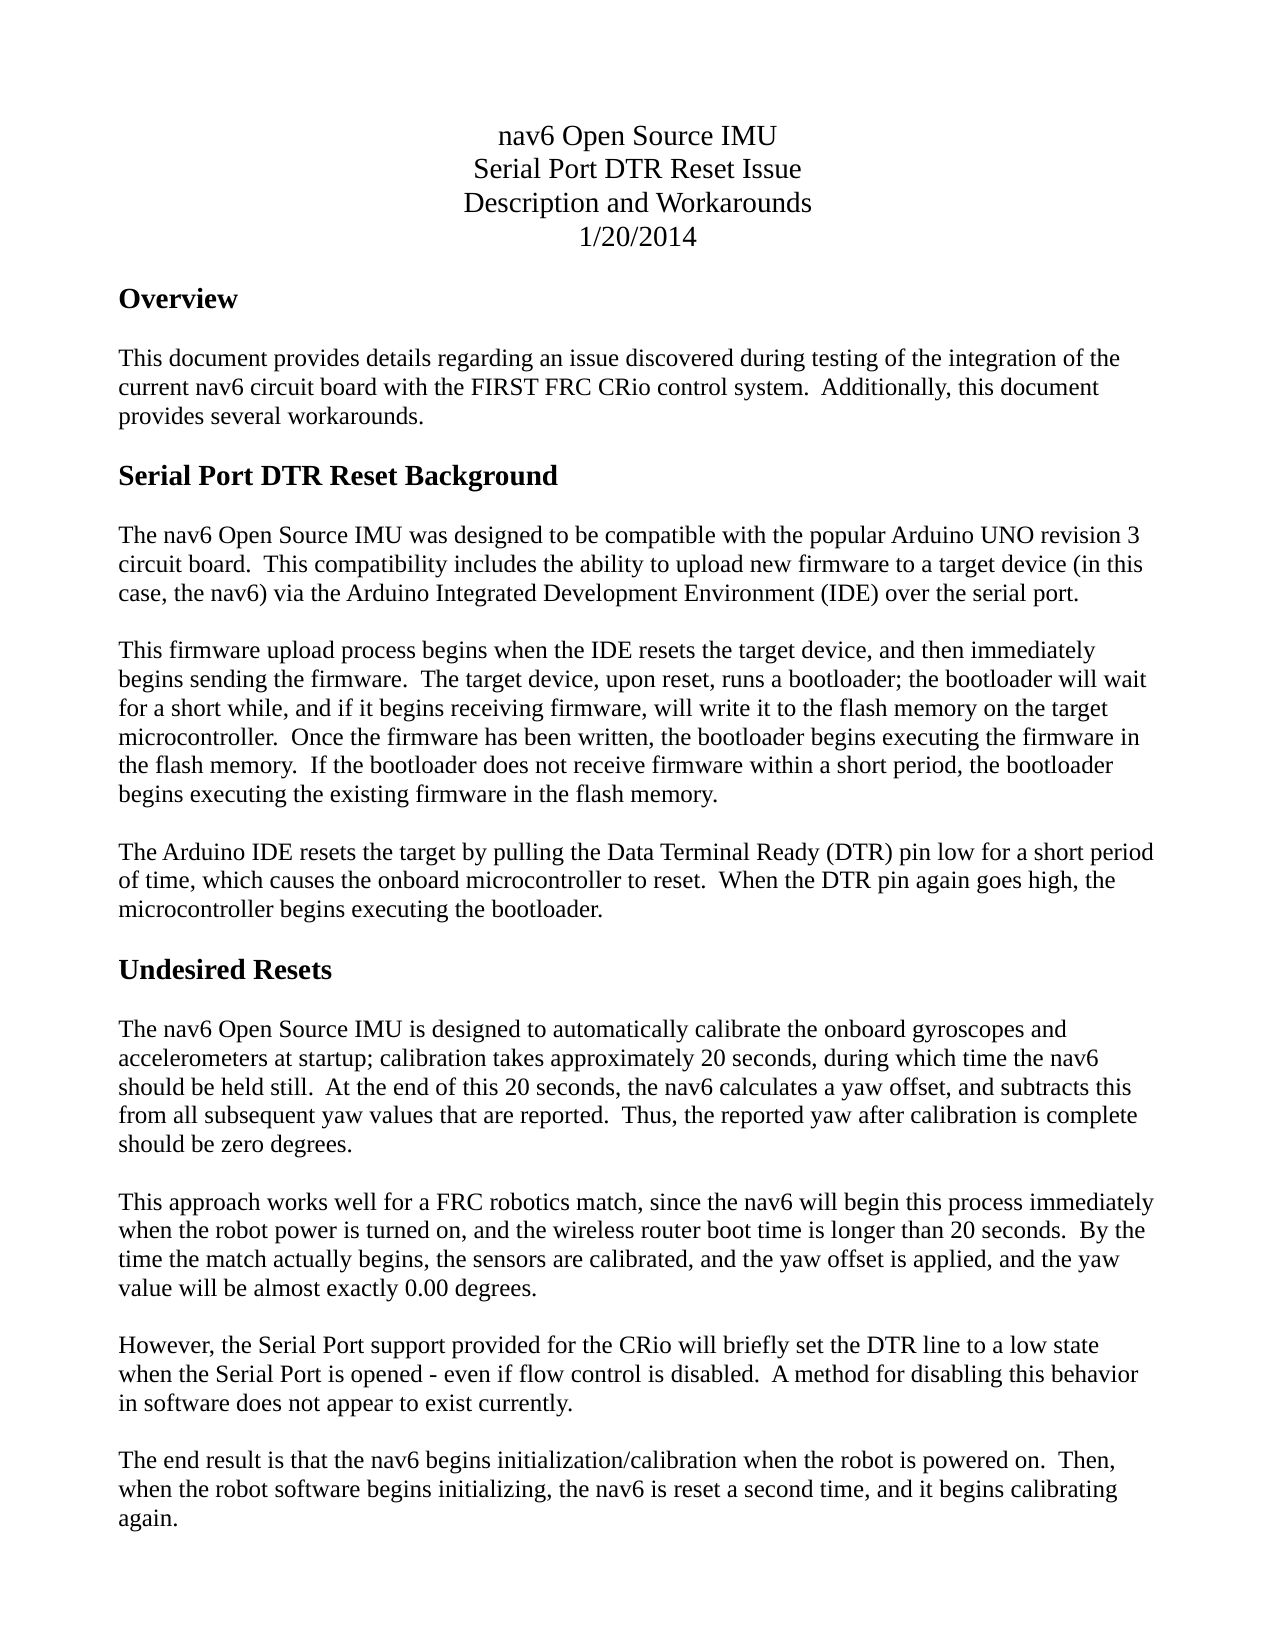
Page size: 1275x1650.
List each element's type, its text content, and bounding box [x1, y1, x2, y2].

text This firmware upload process begins when the IDE resets the target device, and then immediately begins sending the firmware. The target device, upon reset, runs a bootloader; the bootloader will wait for a short while, and if it begins receiving firmware, will write it to the flash memory on the target microcontroller. Once the firmware has been written, the bootloader begins executing the firmware in the flash memory. If the bootloader does not receive firmware within a short period, the bootloader begins executing the existing firmware in the flash memory. [118, 636, 1157, 808]
text This document provides details regarding an issue discovered during testing of the integration of the current nav6 circuit board with the FIRST FRC CRio control system. Additionally, this document provides several workarounds. [118, 343, 1157, 429]
text Undesired Resets [118, 952, 1157, 985]
text The Arduino IDE resets the target by pulling the Data Terminal Ready (DTR) pin low for a short period of time, which causes the onboard microcontroller to reset. When the DTR pin again goes high, the microcontroller begins executing the bootloader. [118, 837, 1157, 923]
text Overview [118, 281, 1157, 314]
text nav6 Open Source IMU [118, 118, 1157, 152]
text Serial Port DTR Reset Issue [118, 152, 1157, 185]
text 1/20/2014 [118, 219, 1157, 252]
text The end result is that the nav6 begins initialization/calibration when the robot is powered on. Then, when the robot software begins initializing, the nav6 is reset a second time, and it begins calibrating again. [118, 1445, 1157, 1532]
text The nav6 Open Source IMU was designed to be compatible with the popular Arduino UNO revision 3 circuit board. This compatibility includes the ability to upload new firmware to a target device (in this case, the nav6) via the Arduino Integrated Development Environment (IDE) over the serial port. [118, 521, 1157, 607]
text Serial Port DTR Reset Background [118, 458, 1157, 492]
text Description and Workarounds [118, 185, 1157, 219]
text This approach works well for a FRC robotics match, since the nav6 will begin this process immediately when the robot power is turned on, and the wireless router boot time is longer than 20 seconds. By the time the match actually begins, the sensors are calibrated, and the yaw offset is applied, and the yaw value will be almost exactly 0.00 degrees. [118, 1187, 1157, 1302]
text The nav6 Open Source IMU is designed to automatically calibrate the onboard gyroscopes and accelerometers at startup; calibration takes approximately 20 seconds, during which time the nav6 should be held still. At the end of this 20 seconds, the nav6 calculates a yaw offset, and subtracts this from all subsequent yaw values that are reported. Thus, the reported yaw after calibration is complete should be zero degrees. [118, 1014, 1157, 1158]
text However, the Serial Port support provided for the CRio will briefly set the DTR line to a low state when the Serial Port is opened - even if flow control is disabled. A method for disabling this behavior in software does not appear to exist currently. [118, 1330, 1157, 1417]
